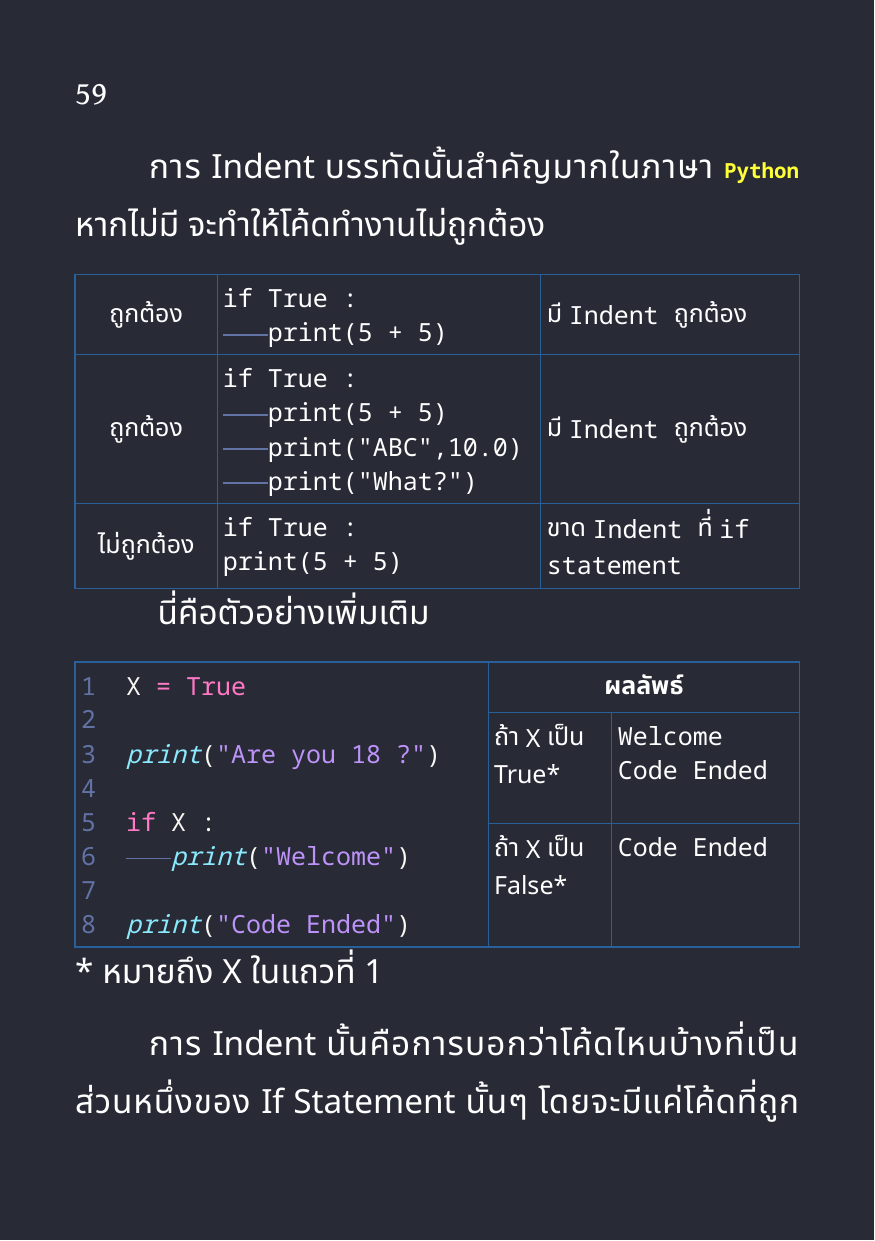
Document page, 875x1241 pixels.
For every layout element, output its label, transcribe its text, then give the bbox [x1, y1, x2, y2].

table_cell ถูกต้อง [76, 355, 217, 503]
table_cell ถ้า X เป็น True* [489, 713, 611, 822]
table_cell ไม่ถูกต้อง [76, 504, 217, 588]
table_cell ถ้า X เป็น False* [489, 824, 611, 946]
table_header if True : print(5 + 5) [218, 275, 540, 354]
text การ Indent นั้นคือการบอกว่าโค้ดไหนบ้างที่เป็นส่วนหนึ่งของ If Statement นั้นๆ โดยจะมีแค่โค้ดที่ถูก [75, 1020, 799, 1129]
table_header มี Indent ถูกต้อง [541, 275, 799, 354]
text * หมายถึง X ในแถวที่ 1 [75, 948, 799, 998]
table_cell if True : print(5 + 5) [218, 504, 540, 588]
table_cell Welcome Code Ended [612, 713, 799, 822]
table_header ถูกต้อง [76, 275, 217, 354]
table_cell if True : print(5 + 5) print("ABC",10.0) print("What?") [218, 355, 540, 503]
table_cell Code Ended [612, 824, 799, 946]
text การ Indent บรรทัดนั้นสำคัญมากในภาษา Python หากไม่มี จะทำให้โค้ดทำงานไม่ถูกต้อง [75, 143, 799, 252]
table_header ผลลัพธ์ [489, 663, 799, 712]
text นี่คือตัวอย่างเพิ่มเติม [75, 589, 799, 639]
table_header 1 X = True 2 3 print("Are you 18 ?") 4 5 if X : 6 print("Welcome") 7 8 print("Code Ended") [76, 663, 488, 946]
table_cell ขาด Indent ที่ if statement [541, 504, 799, 588]
table_cell มี Indent ถูกต้อง [541, 355, 799, 503]
